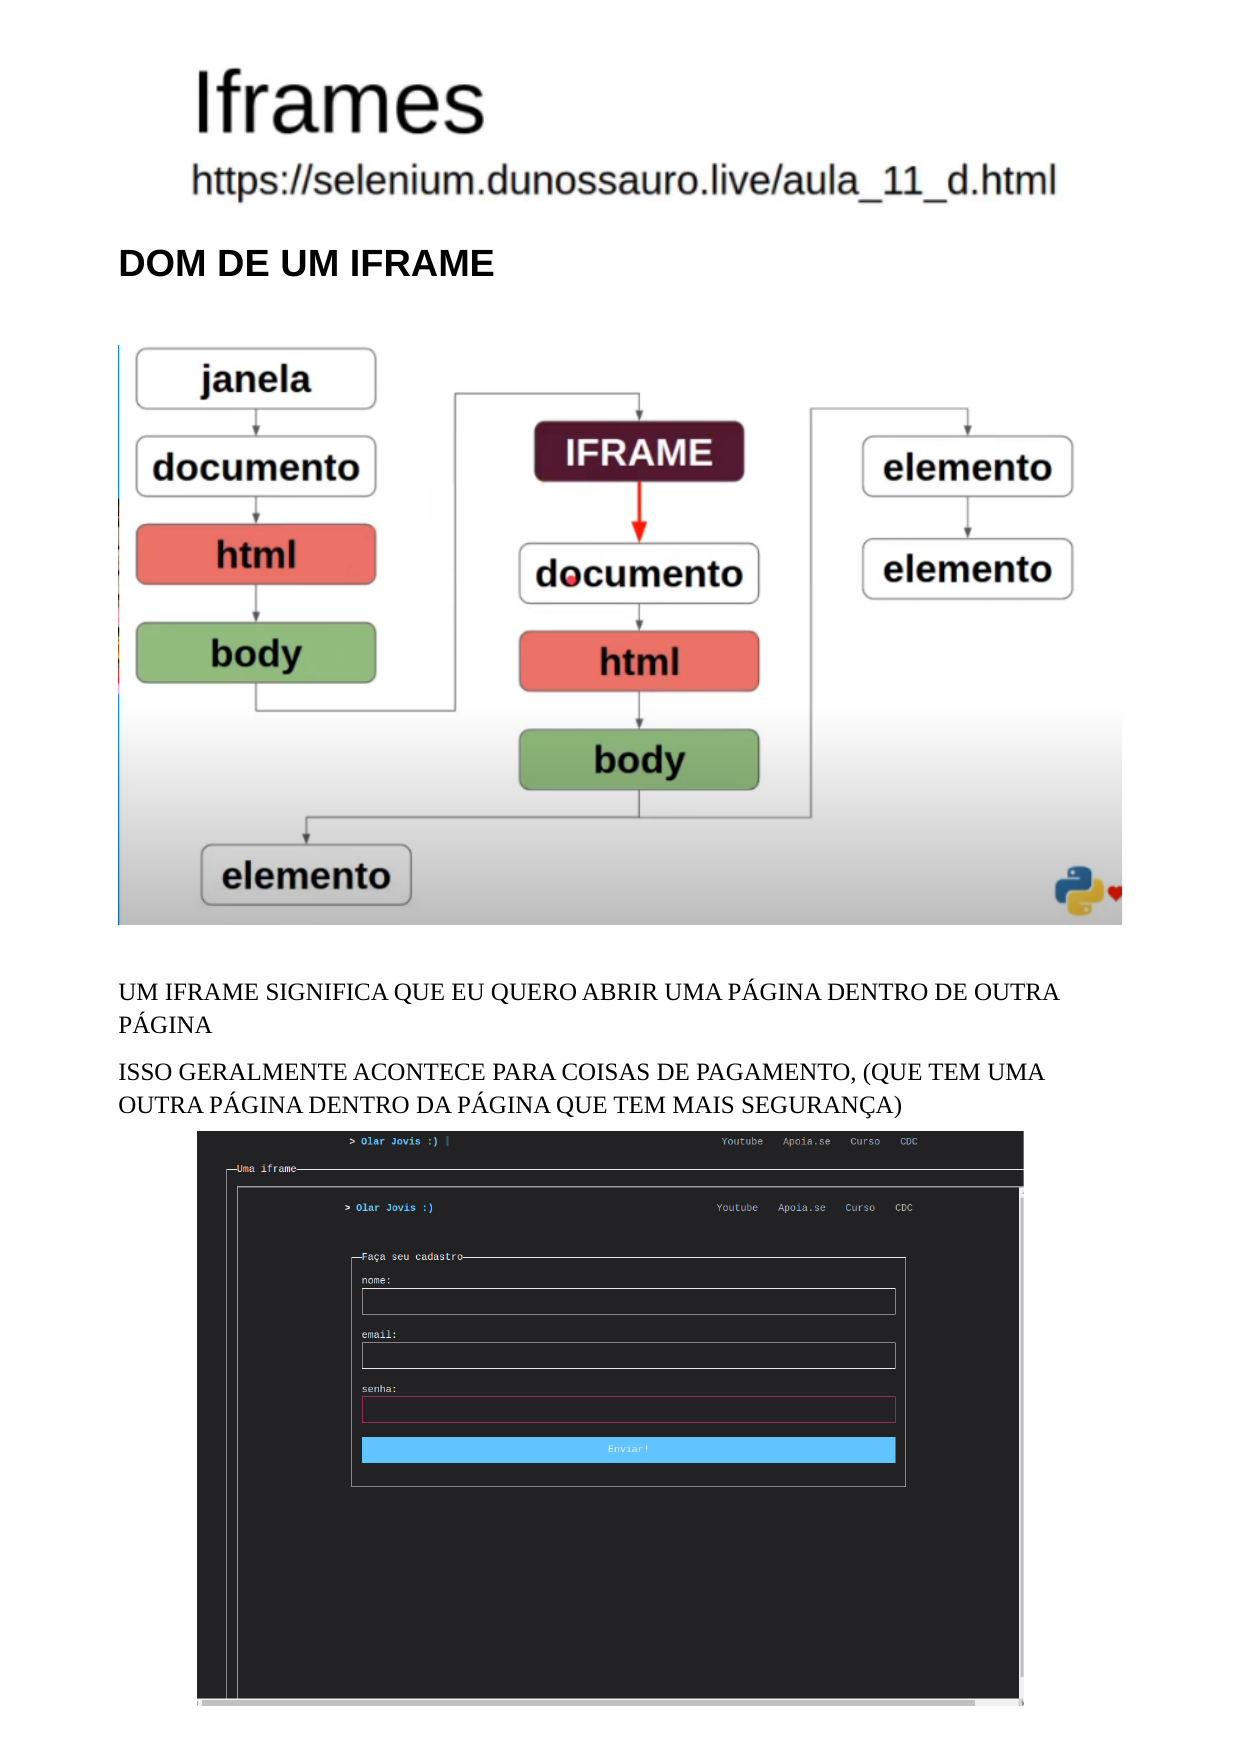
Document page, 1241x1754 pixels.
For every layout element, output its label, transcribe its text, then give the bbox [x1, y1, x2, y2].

picture [197, 1131, 1024, 1706]
text UM IFRAME SIGNIFICA QUE EU QUERO ABRIR UMA PÁGINA DENTRO DE OUTRA PÁGINA [118, 977, 1122, 1038]
subtitle DOM DE UM IFRAME [118, 118, 1122, 285]
picture [118, 345, 1123, 925]
picture [162, 36, 1083, 242]
text ISSO GERALMENTE ACONTECE PARA COISAS DE PAGAMENTO, (QUE TEM UMA OUTRA PÁGINA DENTRO DA PÁGINA QUE TEM MAIS SEGURANÇA) [118, 1057, 1122, 1119]
